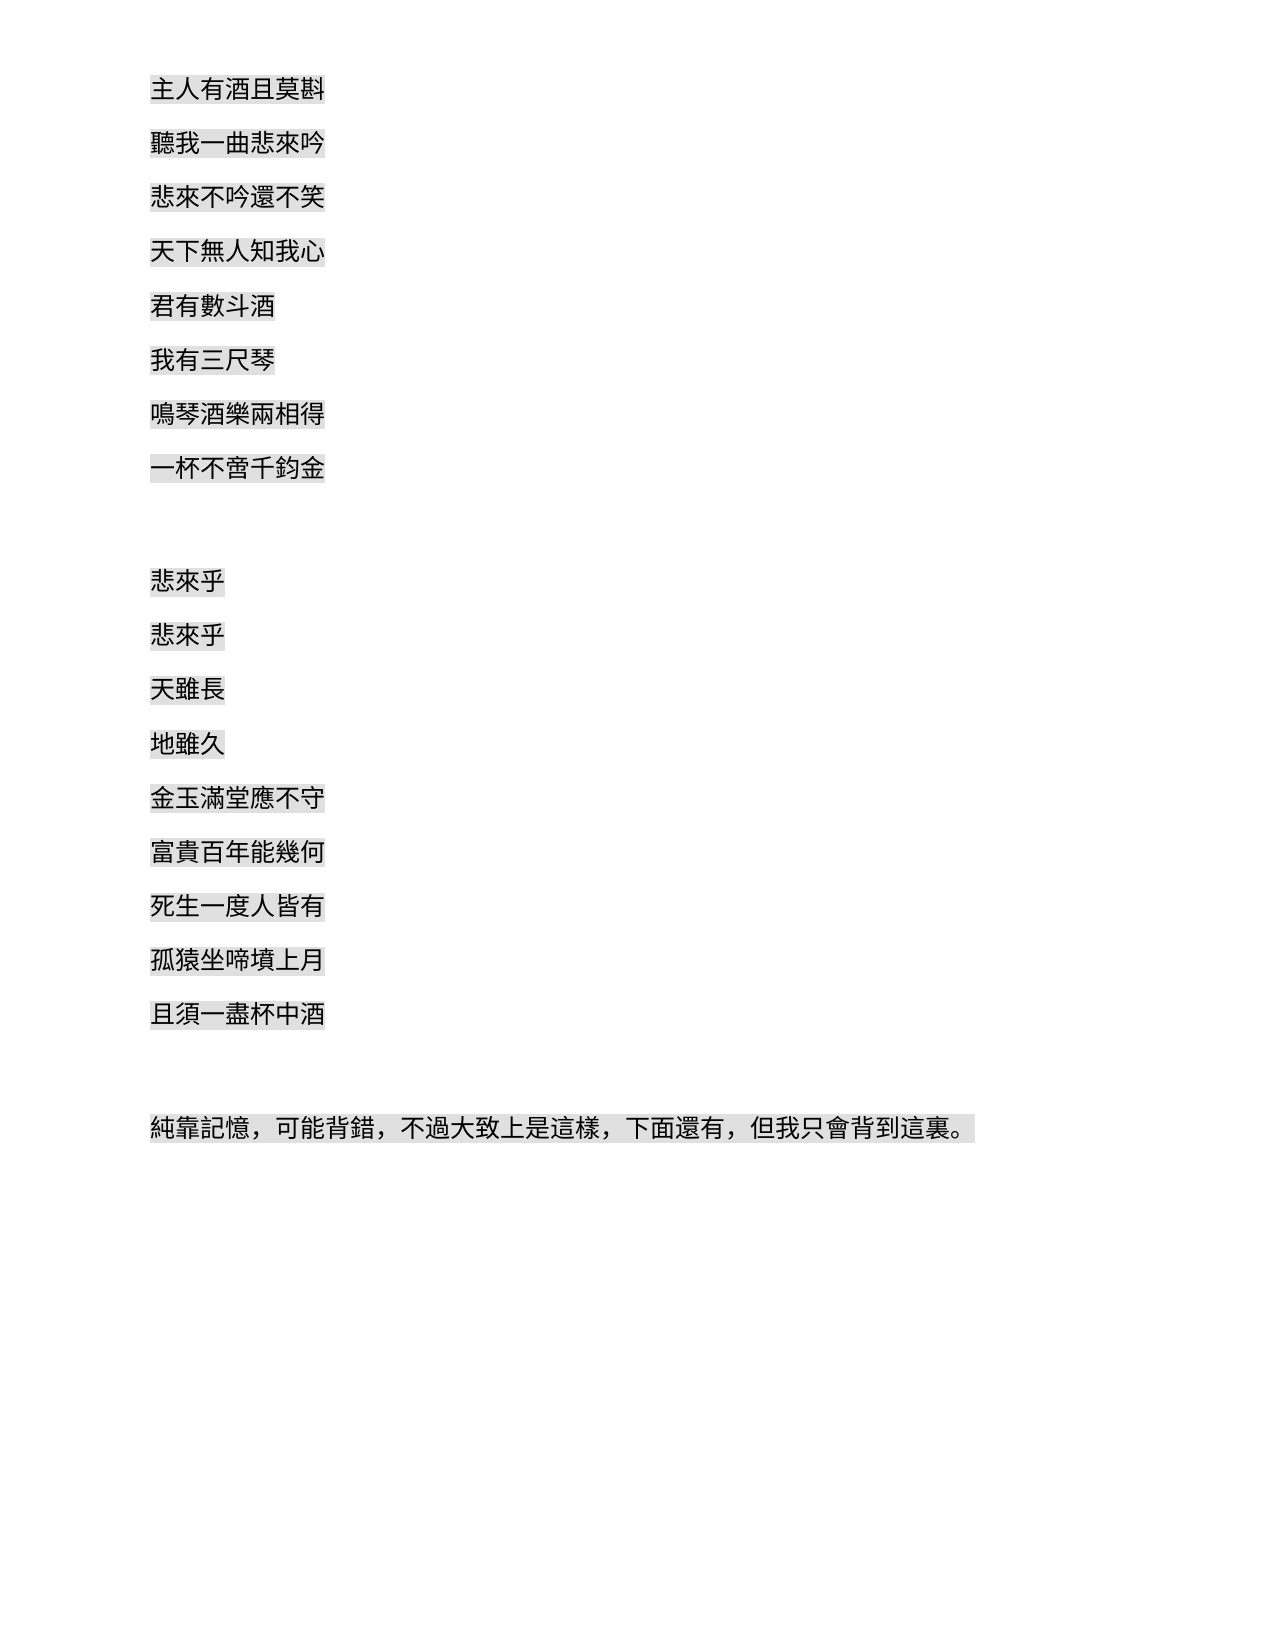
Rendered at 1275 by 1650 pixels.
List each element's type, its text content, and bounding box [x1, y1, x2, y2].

text 鳴琴酒樂兩相得 [150, 400, 1125, 429]
text 天下無人知我心 [150, 237, 1125, 267]
text 死生一度人皆有 [150, 892, 1125, 922]
text 悲來乎 [150, 567, 1125, 597]
text 金玉滿堂應不守 [150, 784, 1125, 813]
text 且須一盡杯中酒 [150, 1001, 1125, 1030]
text 地雖久 [150, 730, 1125, 759]
text 聽我一曲悲來吟 [150, 129, 1125, 158]
text 孤猿坐啼墳上月 [150, 947, 1125, 976]
text 君有數斗酒 [150, 292, 1125, 321]
text 主人有酒且莫斟 [150, 75, 1125, 104]
text 富貴百年能幾何 [150, 838, 1125, 867]
text 我有三尺琴 [150, 346, 1125, 375]
text 悲來不吟還不笑 [150, 183, 1125, 212]
text 天雖長 [150, 676, 1125, 705]
text 一杯不啻千鈞金 [150, 454, 1125, 483]
text 純靠記憶，可能背錯，不過大致上是這樣，下面還有，但我只會背到這裏。 [150, 1114, 1125, 1143]
text 悲來乎 [150, 622, 1125, 651]
